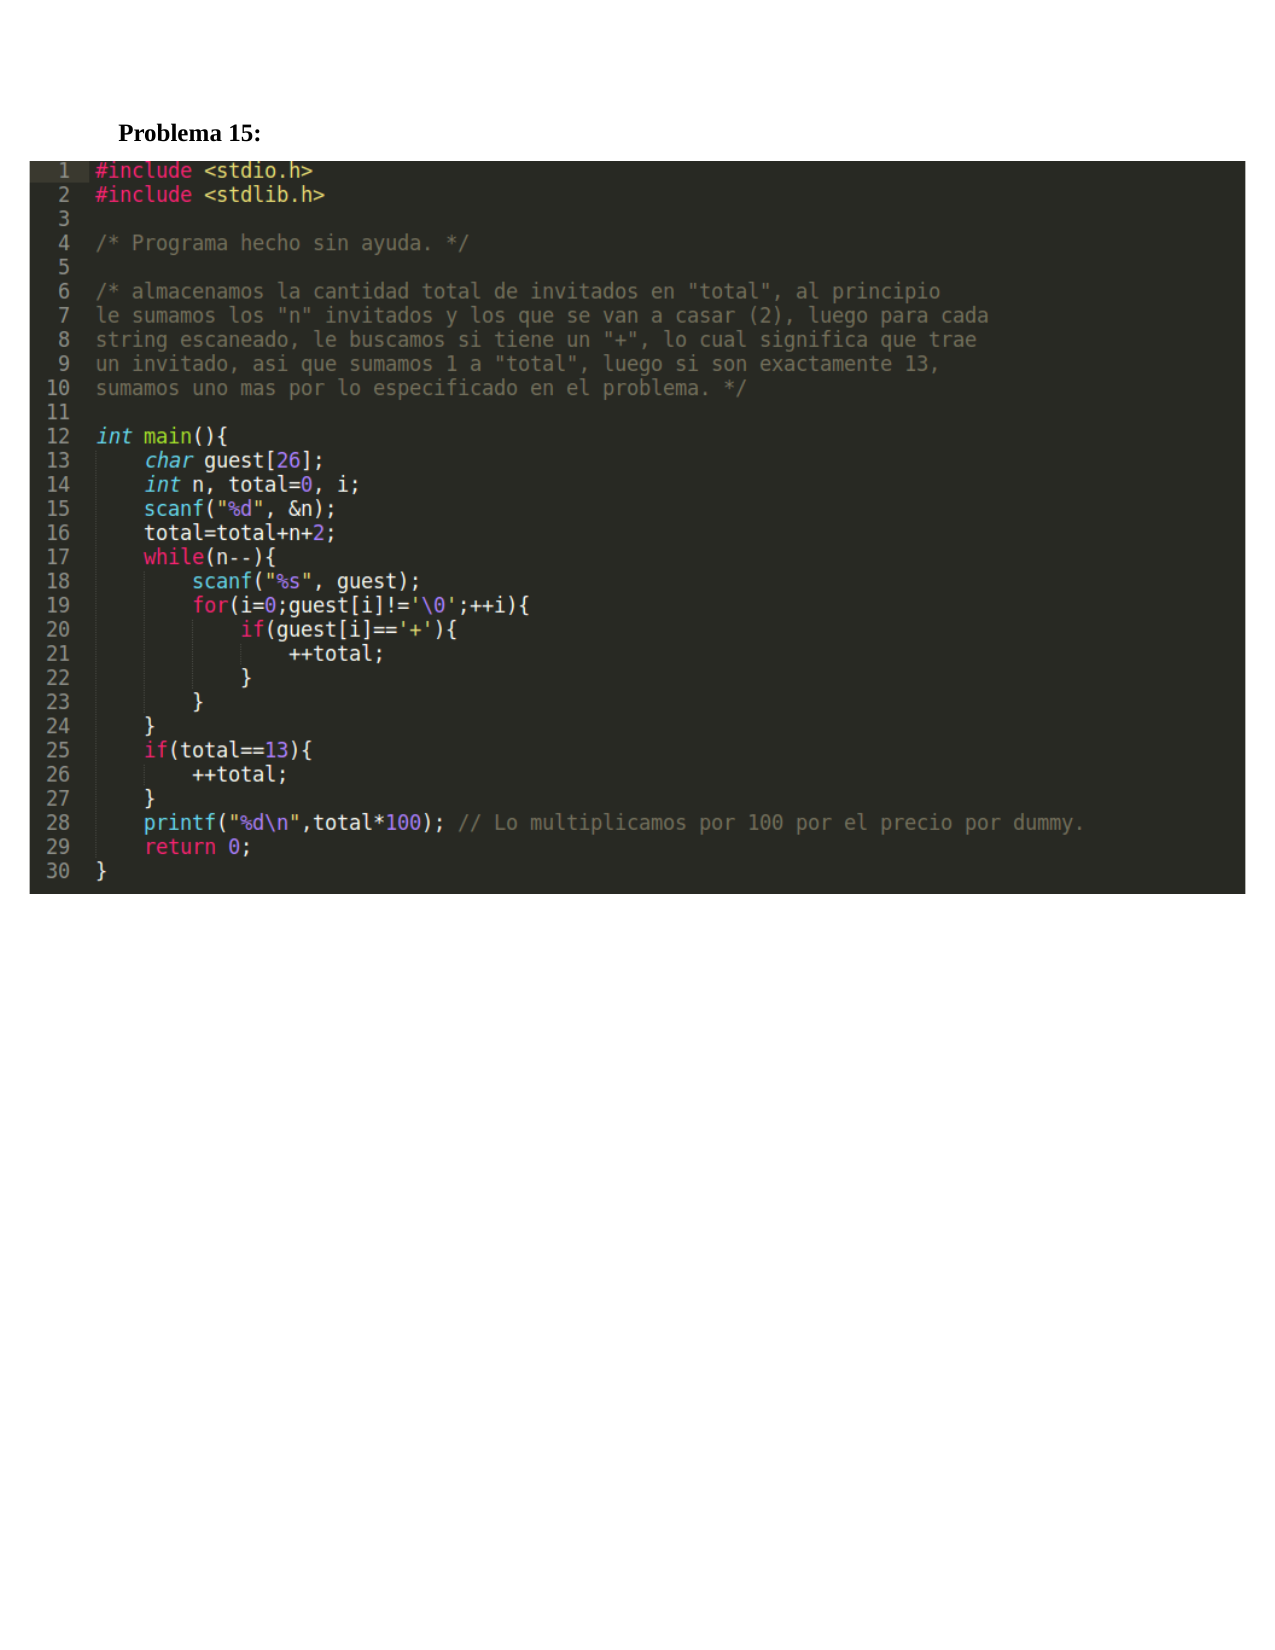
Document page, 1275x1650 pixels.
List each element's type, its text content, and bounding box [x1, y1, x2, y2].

picture [29, 161, 1246, 894]
text Problema 15: [118, 118, 1157, 147]
